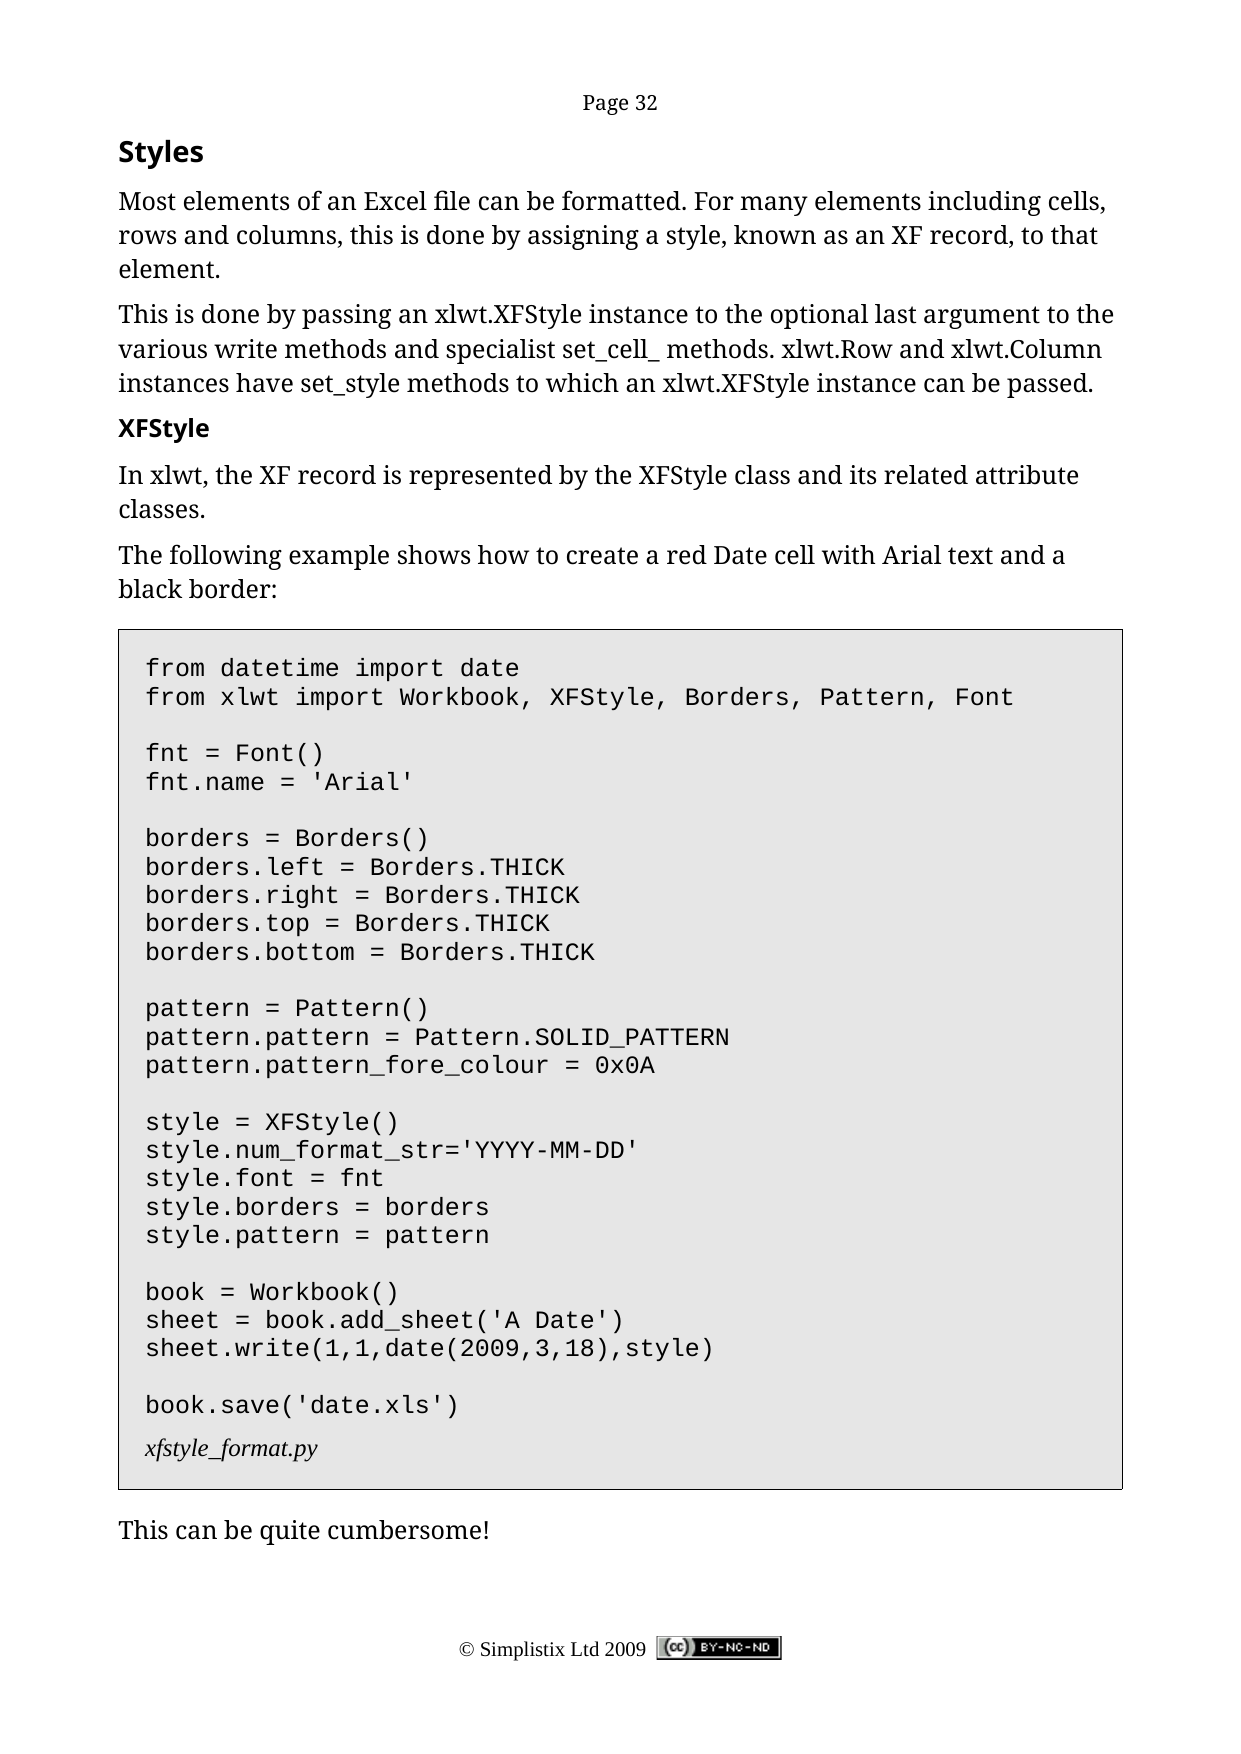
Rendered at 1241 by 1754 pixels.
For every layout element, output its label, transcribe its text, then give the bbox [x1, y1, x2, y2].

text fnt.name = 'Arial' [145, 769, 1095, 797]
text sheet = book.add_sheet('A Date') [145, 1307, 1095, 1336]
text borders.right = Borders.THICK [145, 882, 1095, 911]
text from xlwt import Workbook, XFStyle, Borders, Pattern, Font [145, 684, 1095, 712]
text borders.left = Borders.THICK [145, 854, 1095, 882]
text [118, 617, 1122, 629]
subtitle XFStyle [118, 411, 1122, 445]
picture [656, 1636, 782, 1660]
text style.borders = borders [145, 1194, 1095, 1222]
text borders = Borders() [145, 826, 1095, 854]
text pattern = Pattern() [145, 996, 1095, 1024]
text xfstyle_format.py [145, 1433, 1095, 1462]
text Most elements of an Excel file can be formatted. For many elements including cells, rows and columns, this is done by assigning a style, known as an XF record, to that element. [118, 183, 1122, 285]
text book = Workbook() [145, 1279, 1095, 1307]
text This is done by passing an xlwt.XFStyle instance to the optional last argument to the various write methods and specialist set_cell_ methods. xlwt.Row and xlwt.Column instances have set_style methods to which an xlwt.XFStyle instance can be passed. [118, 297, 1122, 399]
text style.num_format_str='YYYY-MM-DD' [145, 1137, 1095, 1166]
text fnt = Font() [145, 741, 1095, 769]
text pattern.pattern_fore_colour = 0x0A [145, 1052, 1095, 1081]
text This can be quite cumbersome! [118, 1490, 1122, 1546]
text In xlwt, the XF record is represented by the XFStyle class and its related attribute classes. [118, 458, 1122, 526]
text borders.top = Borders.THICK [145, 911, 1095, 939]
text from datetime import date [145, 656, 1095, 684]
text The following example shows how to create a red Date cell with Arial text and a black border: [118, 537, 1122, 606]
text borders.bottom = Borders.THICK [145, 939, 1095, 967]
text sheet.write(1,1,date(2009,3,18),style) [145, 1336, 1095, 1364]
text book.save('date.xls') [145, 1392, 1095, 1421]
text pattern.pattern = Pattern.SOLID_PATTERN [145, 1024, 1095, 1052]
text style.font = fnt [145, 1166, 1095, 1194]
subtitle Styles [118, 132, 1122, 171]
text style.pattern = pattern [145, 1222, 1095, 1251]
text style = XFStyle() [145, 1109, 1095, 1137]
